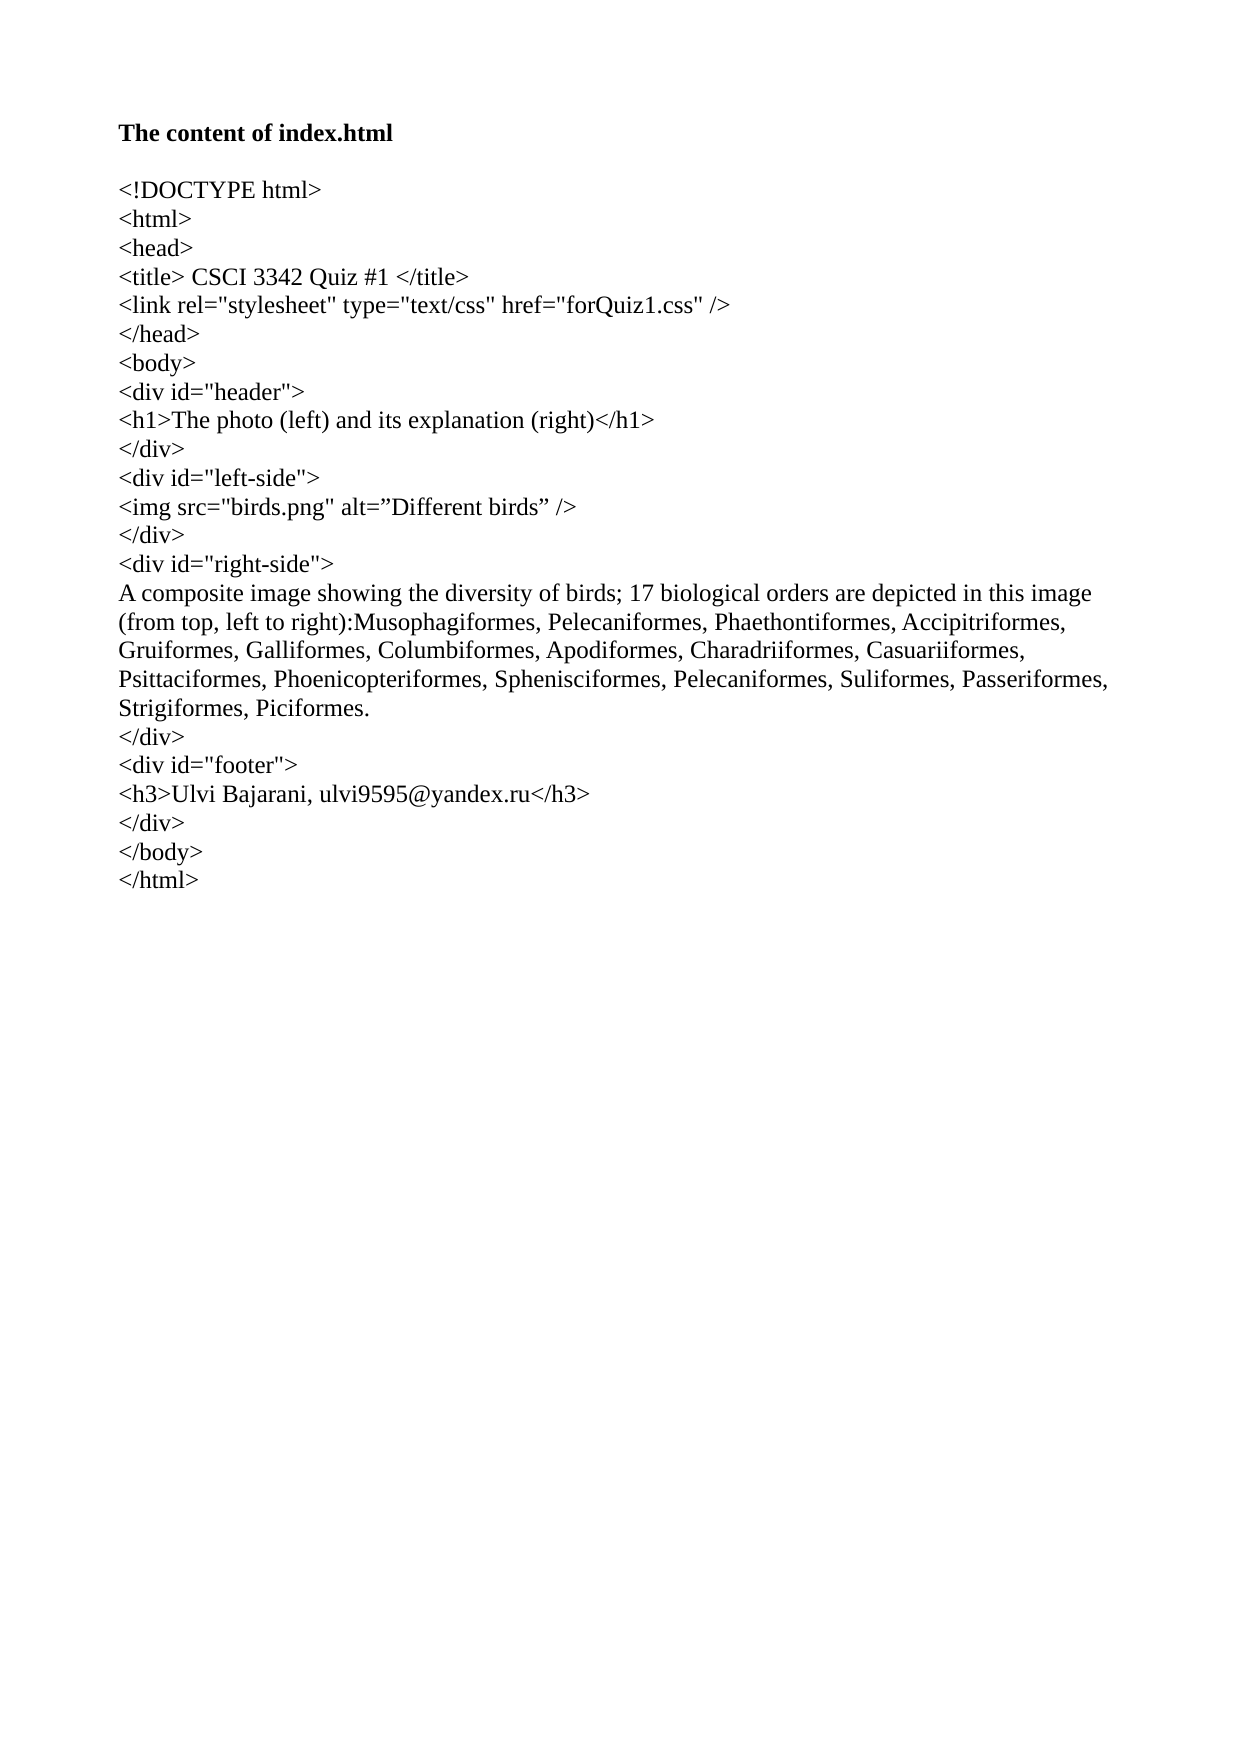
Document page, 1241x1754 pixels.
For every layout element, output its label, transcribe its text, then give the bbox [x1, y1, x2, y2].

text <div id="left-side"> [118, 463, 1122, 492]
text <h3>Ulvi Bajarani, ulvi9595@yandex.ru</h3> [118, 779, 1122, 808]
text <title> CSCI 3342 Quiz #1 </title> [118, 262, 1122, 291]
text <h1>The photo (left) and its explanation (right)</h1> [118, 406, 1122, 434]
text </div> [118, 434, 1122, 463]
text <div id="footer"> [118, 751, 1122, 779]
text <head> [118, 233, 1122, 262]
text </html> [118, 866, 1122, 894]
text <body> [118, 348, 1122, 377]
text </div> [118, 808, 1122, 837]
text </div> [118, 521, 1122, 549]
text <!DOCTYPE html> [118, 176, 1122, 204]
text <div id="header"> [118, 377, 1122, 406]
text A composite image showing the diversity of birds; 17 biological orders are depicted in this image (from top, left to right):Musophagiformes, Pelecaniformes, Phaethontiformes, Accipitriformes, Gruiformes, Galliformes, Columbiformes, Apodiformes, Charadriiformes, Casuariiformes, Psittaciformes, Phoenicopteriformes, Sphenisciformes, Pelecaniformes, Suliformes, Passeriformes, Strigiformes, Piciformes. [118, 578, 1122, 722]
text </body> [118, 837, 1122, 866]
text <link rel="stylesheet" type="text/css" href="forQuiz1.css" /> [118, 291, 1122, 319]
text <html> [118, 204, 1122, 233]
text </div> [118, 722, 1122, 751]
text <div id="right-side"> [118, 549, 1122, 578]
text The content of index.html [118, 118, 1122, 147]
text </head> [118, 319, 1122, 348]
text <img src="birds.png" alt=”Different birds” /> [118, 492, 1122, 521]
